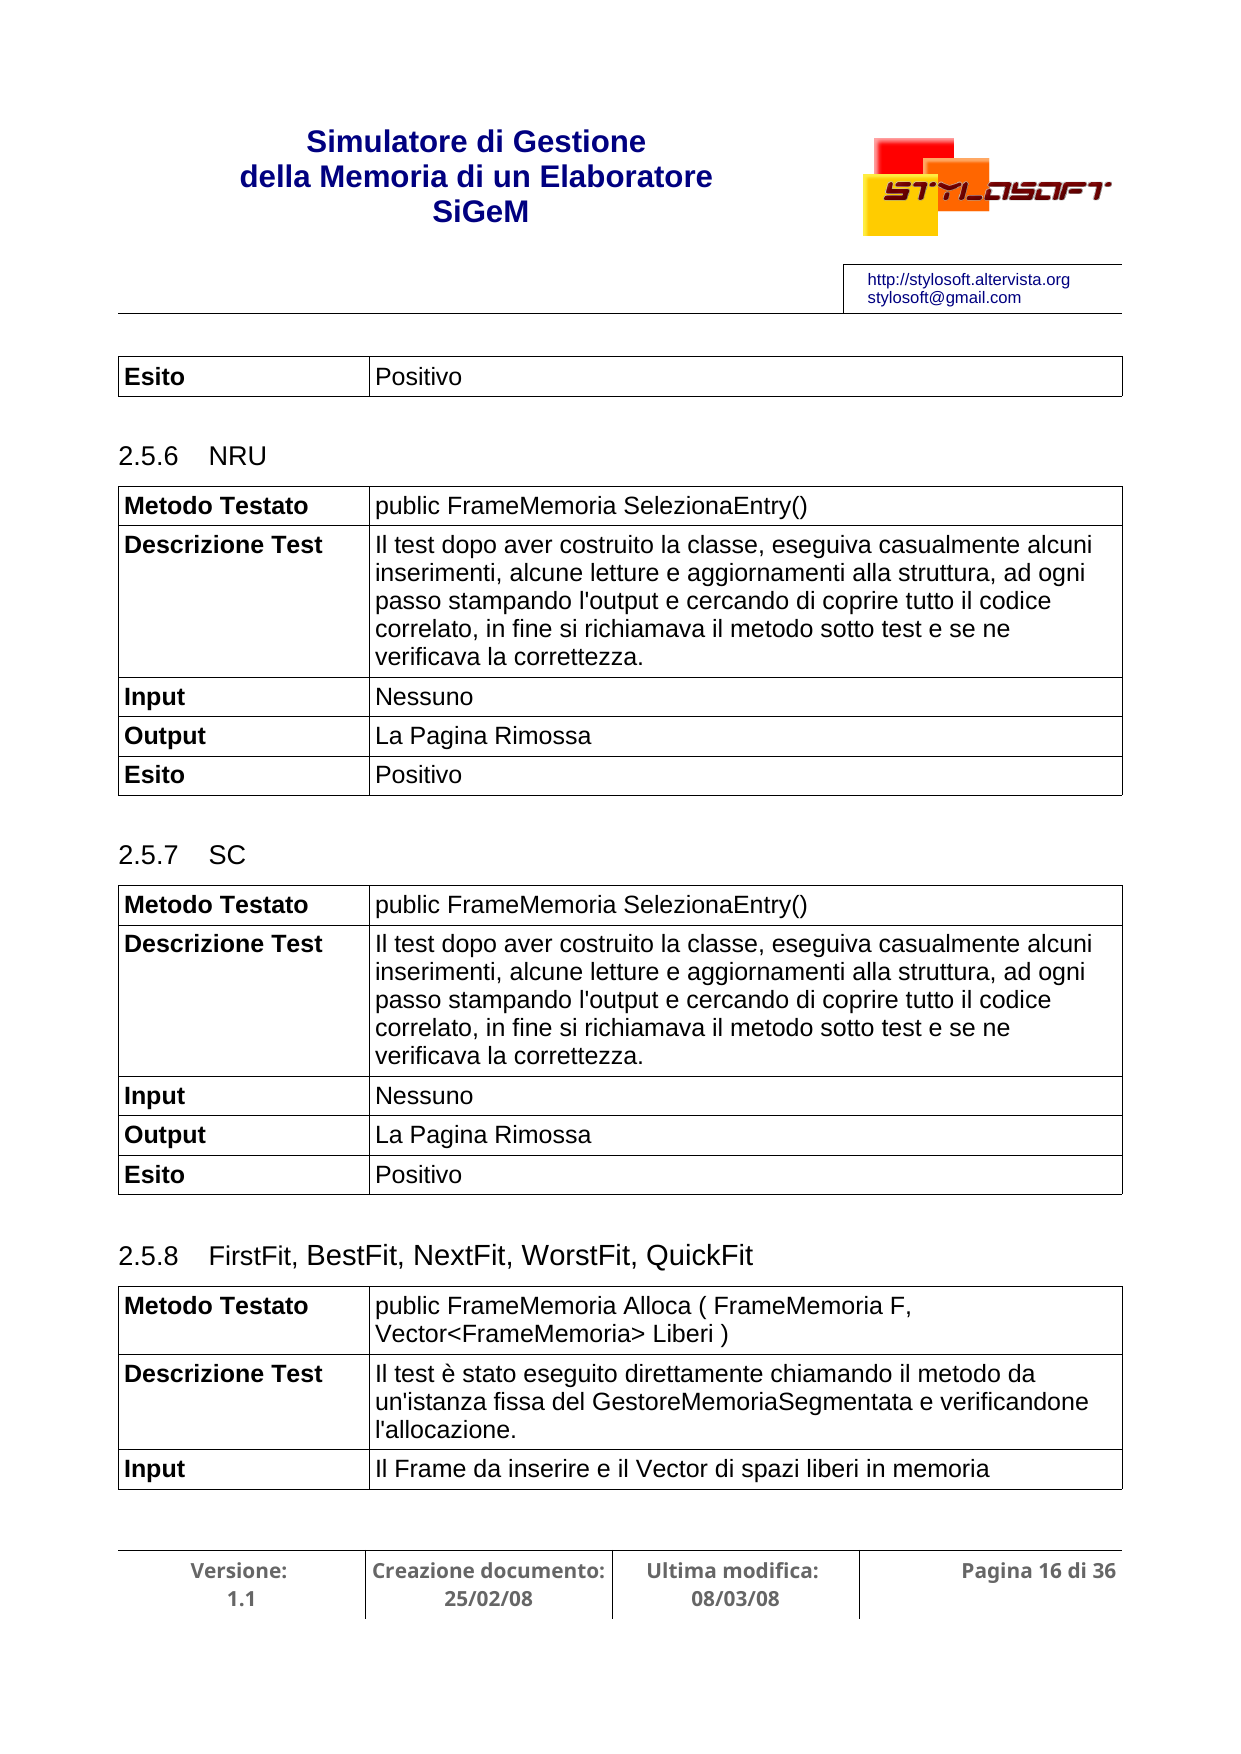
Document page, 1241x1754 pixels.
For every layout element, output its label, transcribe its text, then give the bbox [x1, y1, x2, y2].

table_header public FrameMemoria SelezionaEntry() [370, 886, 1122, 924]
table_cell Input [119, 1450, 369, 1488]
table_cell Positivo [370, 757, 1122, 795]
table_cell Descrizione Test [119, 526, 369, 677]
table_cell Il test dopo aver costruito la classe, eseguiva casualmente alcuni inserimenti, alcune letture e aggiornamenti alla struttura, ad ogni passo stampando l'output e cercando di coprire tutto il codice correlato, in fine si richiamava il metodo sotto test e se ne verificava la correttezza. [370, 926, 1122, 1076]
subtitle NRU [118, 441, 1122, 471]
table_cell Input [119, 678, 369, 716]
table_cell Output [119, 1116, 369, 1154]
table_cell Esito [119, 357, 369, 396]
table_cell La Pagina Rimossa [370, 717, 1122, 756]
table_cell Nessuno [370, 678, 1122, 716]
table_header public FrameMemoria Alloca ( FrameMemoria F, Vector<FrameMemoria> Liberi ) [370, 1287, 1122, 1354]
table_cell Descrizione Test [119, 926, 369, 1076]
table_cell Il test è stato eseguito direttamente chiamando il metodo da un'istanza fissa del GestoreMemoriaSegmentata e verificandone l'allocazione. [370, 1355, 1122, 1449]
subtitle SC [118, 840, 1122, 870]
table_cell Output [119, 717, 369, 756]
table_header Metodo Testato [119, 1287, 369, 1354]
table_cell Descrizione Test [119, 1355, 369, 1449]
table_cell La Pagina Rimossa [370, 1116, 1122, 1154]
table_cell Esito [119, 1156, 369, 1194]
table_header Metodo Testato [119, 886, 369, 924]
picture [848, 123, 1117, 247]
table_cell Nessuno [370, 1077, 1122, 1115]
table_header public FrameMemoria SelezionaEntry() [370, 487, 1122, 525]
subtitle FirstFit, BestFit, NextFit, WorstFit, QuickFit [118, 1239, 1122, 1272]
table_cell Positivo [370, 357, 1122, 396]
table_cell Esito [119, 757, 369, 795]
table_cell Input [119, 1077, 369, 1115]
table_cell Il Frame da inserire e il Vector di spazi liberi in memoria [370, 1450, 1122, 1488]
table_header Metodo Testato [119, 487, 369, 525]
table_cell Il test dopo aver costruito la classe, eseguiva casualmente alcuni inserimenti, alcune letture e aggiornamenti alla struttura, ad ogni passo stampando l'output e cercando di coprire tutto il codice correlato, in fine si richiamava il metodo sotto test e se ne verificava la correttezza. [370, 526, 1122, 677]
table_cell Positivo [370, 1156, 1122, 1194]
